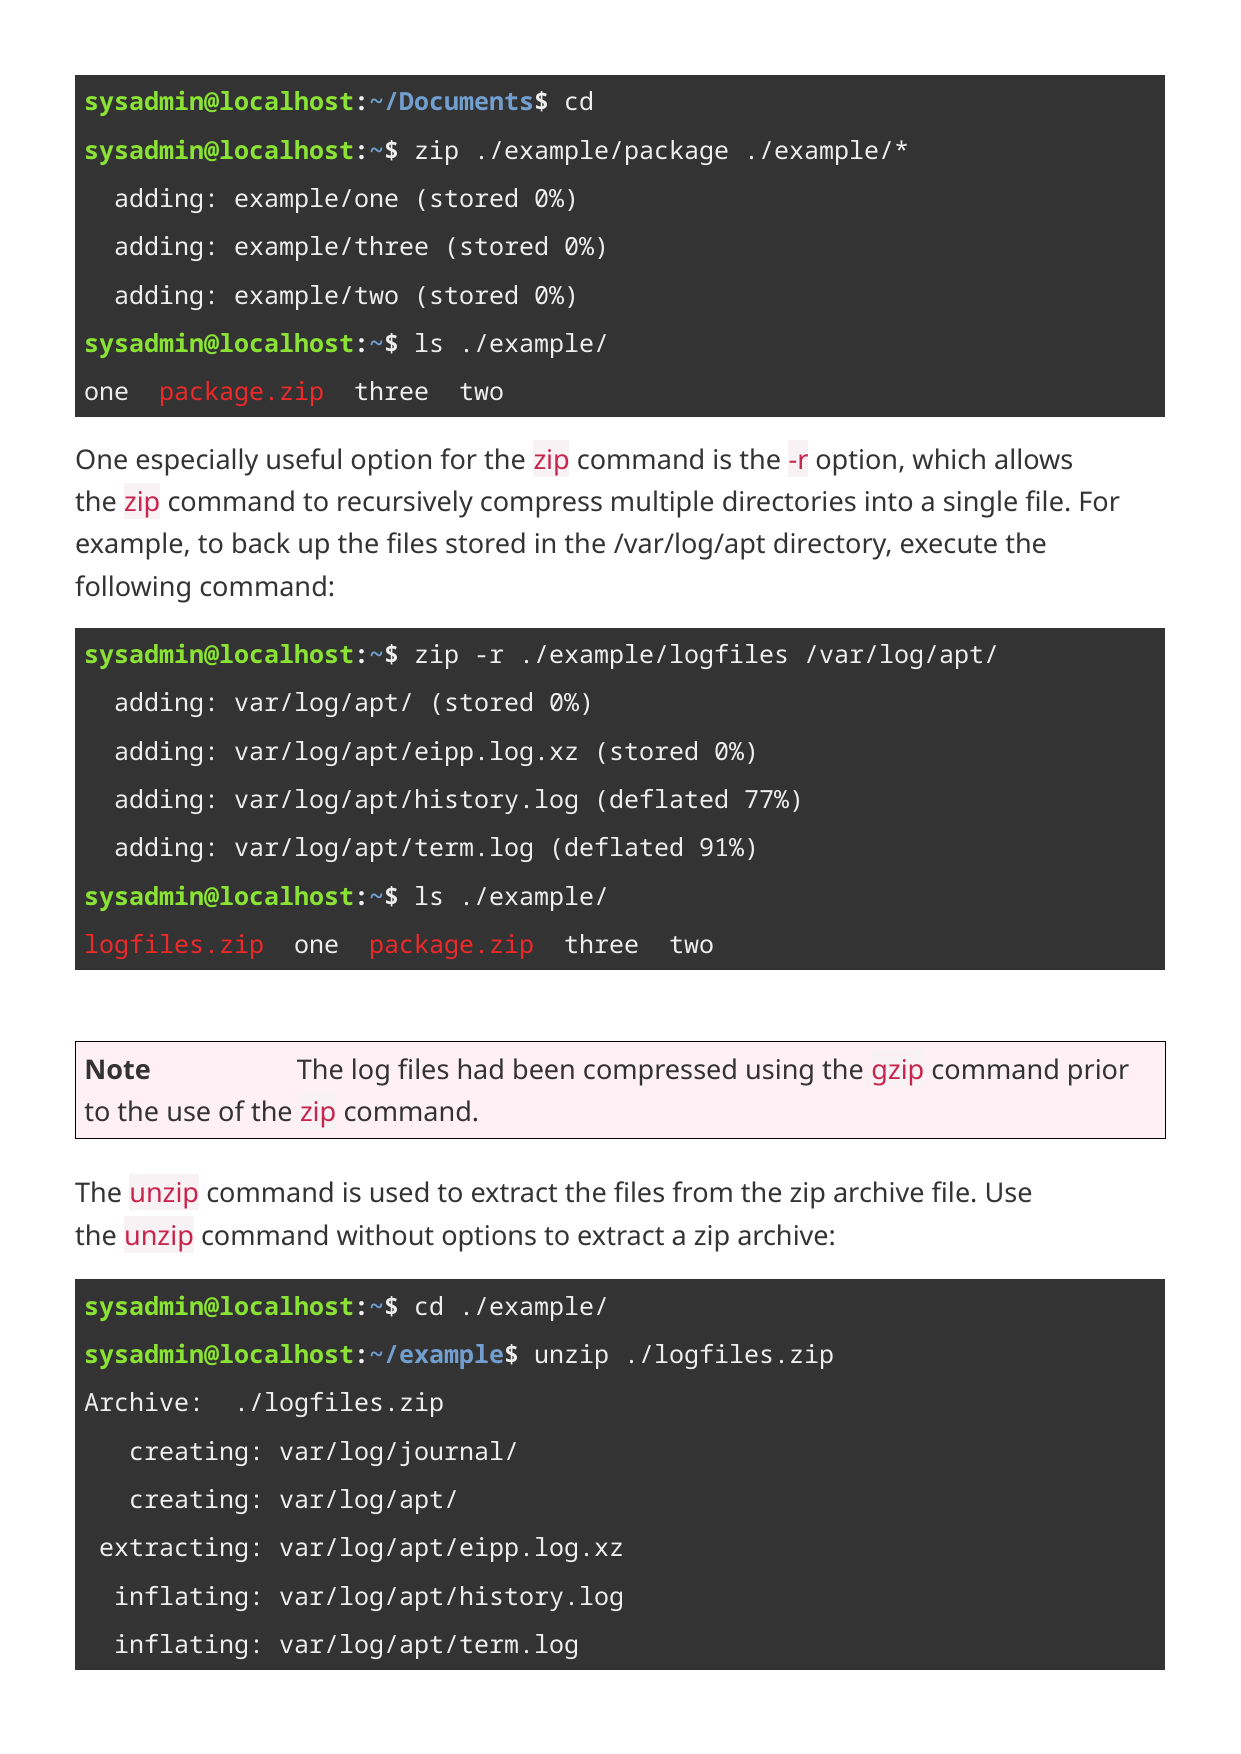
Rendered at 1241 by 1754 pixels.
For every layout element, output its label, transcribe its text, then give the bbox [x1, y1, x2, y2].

text Archive: ./logfiles.zip [75, 1376, 1165, 1419]
text adding: example/three (stored 0%) [75, 220, 1165, 263]
text adding: example/two (stored 0%) [75, 268, 1165, 311]
text sysadmin@localhost:~$ cd ./example/ [75, 1279, 1165, 1322]
text adding: var/log/apt/eipp.log.xz (stored 0%) [75, 724, 1165, 767]
text extracting: var/log/apt/eipp.log.xz [75, 1521, 1165, 1564]
text sysadmin@localhost:~$ ls ./example/ [75, 869, 1165, 912]
text adding: var/log/apt/term.log (deflated 91%) [75, 821, 1165, 864]
text sysadmin@localhost:~$ zip ./example/package ./example/* [75, 123, 1165, 166]
text inflating: var/log/apt/term.log [75, 1618, 1165, 1670]
text creating: var/log/journal/ [75, 1424, 1165, 1467]
text logfiles.zip one package.zip three two [75, 918, 1165, 970]
text one package.zip three two [75, 365, 1165, 417]
text sysadmin@localhost:~$ ls ./example/ [75, 317, 1165, 360]
text sysadmin@localhost:~/Documents$ cd [75, 75, 1165, 118]
text creating: var/log/apt/ [75, 1473, 1165, 1516]
text adding: var/log/apt/ (stored 0%) [75, 676, 1165, 719]
text adding: var/log/apt/history.log (deflated 77%) [75, 773, 1165, 816]
text sysadmin@localhost:~/example$ unzip ./logfiles.zip [75, 1328, 1165, 1371]
text sysadmin@localhost:~$ zip -r ./example/logfiles /var/log/apt/ [75, 628, 1165, 671]
text adding: example/one (stored 0%) [75, 172, 1165, 215]
text The unzip command is used to extract the files from the zip archive file. Use the unzip command without options to extract a zip archive: [75, 1173, 1165, 1253]
text One especially useful option for the zip command is the -r option, which allows the zip command to recursively compress multiple directories into a single file. For example, to back up the files stored in the /var/log/apt directory, execute the following command: [75, 440, 1165, 604]
text inflating: var/log/apt/history.log [75, 1569, 1165, 1612]
text Note The log files had been compressed using the gzip command prior to the use of the zip command. [76, 1042, 1165, 1138]
